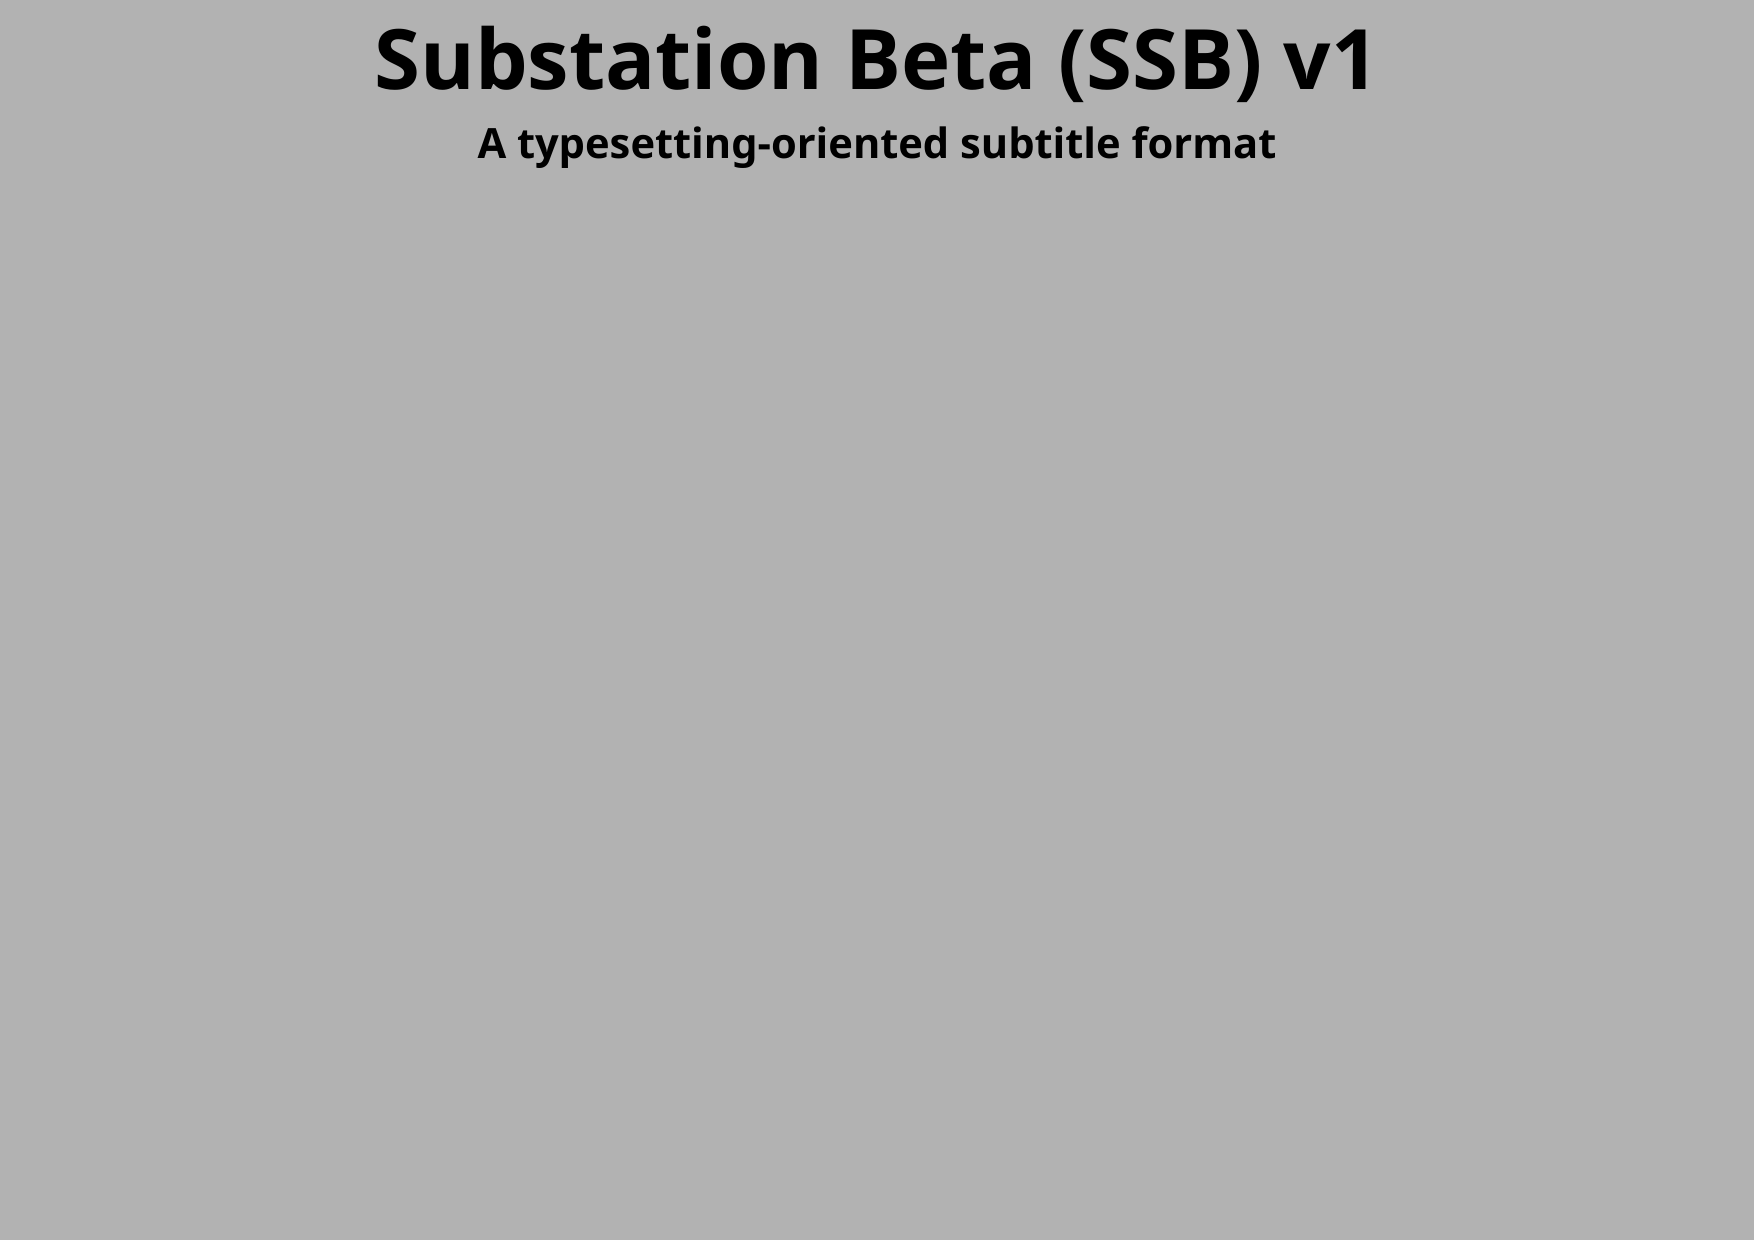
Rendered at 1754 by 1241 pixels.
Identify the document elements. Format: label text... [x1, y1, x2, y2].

text Substation Beta (SSB) v1 [0, 0, 1754, 113]
text A typesetting-oriented subtitle format [0, 113, 1754, 170]
